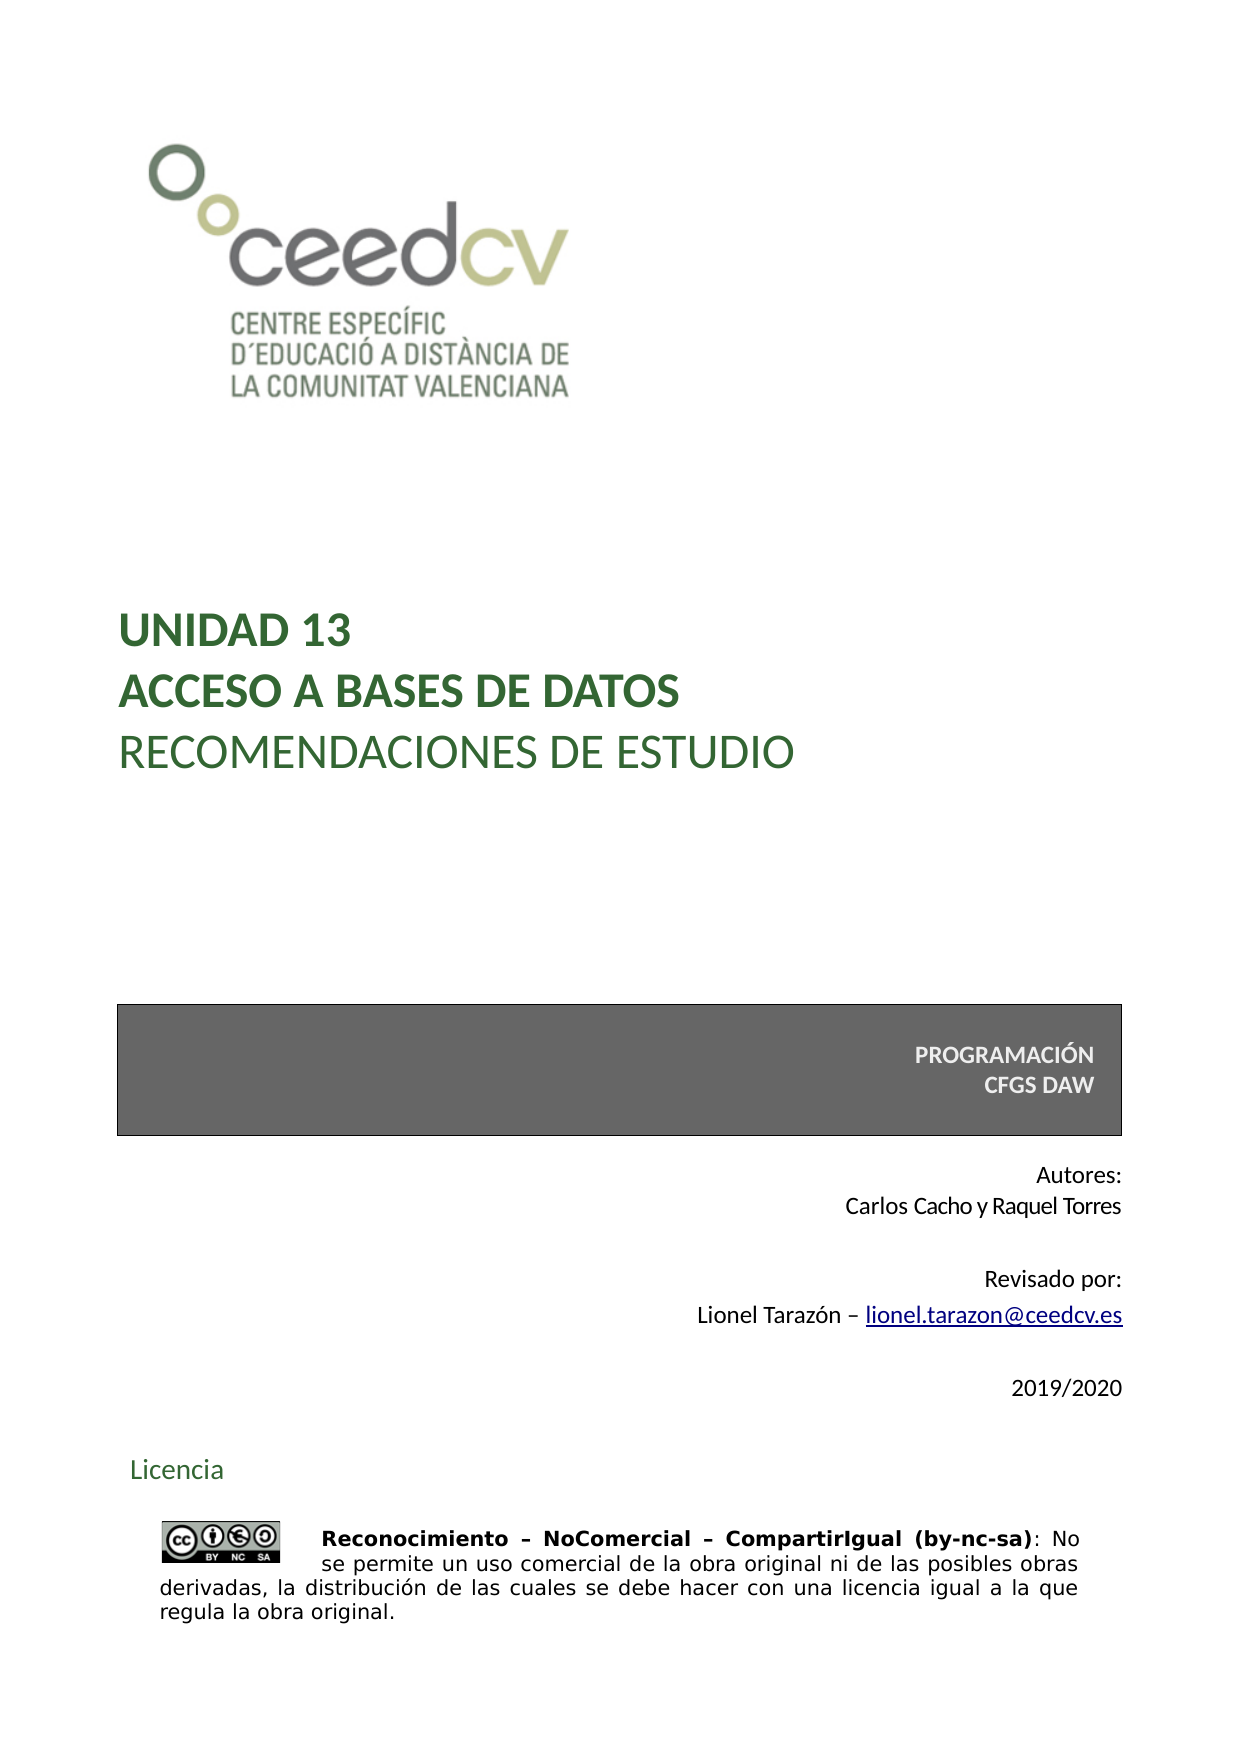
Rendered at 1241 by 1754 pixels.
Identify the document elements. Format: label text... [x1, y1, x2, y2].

text [118, 957, 1122, 1004]
text Autores: [118, 1136, 1122, 1190]
text PROGRAMACIÓN [121, 1039, 1094, 1069]
text Lionel Tarazón – lionel.tarazon@ceedcv.es [231, 1299, 1122, 1330]
text 2019/2020 [231, 1372, 1122, 1403]
text Revisado por: [231, 1263, 1122, 1293]
picture [109, 116, 673, 426]
picture [161, 1521, 281, 1563]
text Reconocimiento – NoComercial – CompartirIgual (by-nc-sa): No se permite un uso comercial de la obra original ni de las posibles obras derivadas, la distribución de las cuales se debe hacer con una licencia igual a la que regula la obra original. [159, 1527, 1080, 1624]
text Licencia [118, 1451, 1122, 1486]
text CFGS DAW [121, 1069, 1094, 1100]
text Acceso a bases de datos [118, 659, 1122, 720]
text UNIDAD 13 [118, 598, 1122, 659]
text RECOMENDACIONES DE ESTUDIO [118, 720, 1122, 781]
text Carlos Cacho y Raquel Torres [118, 1190, 1122, 1220]
